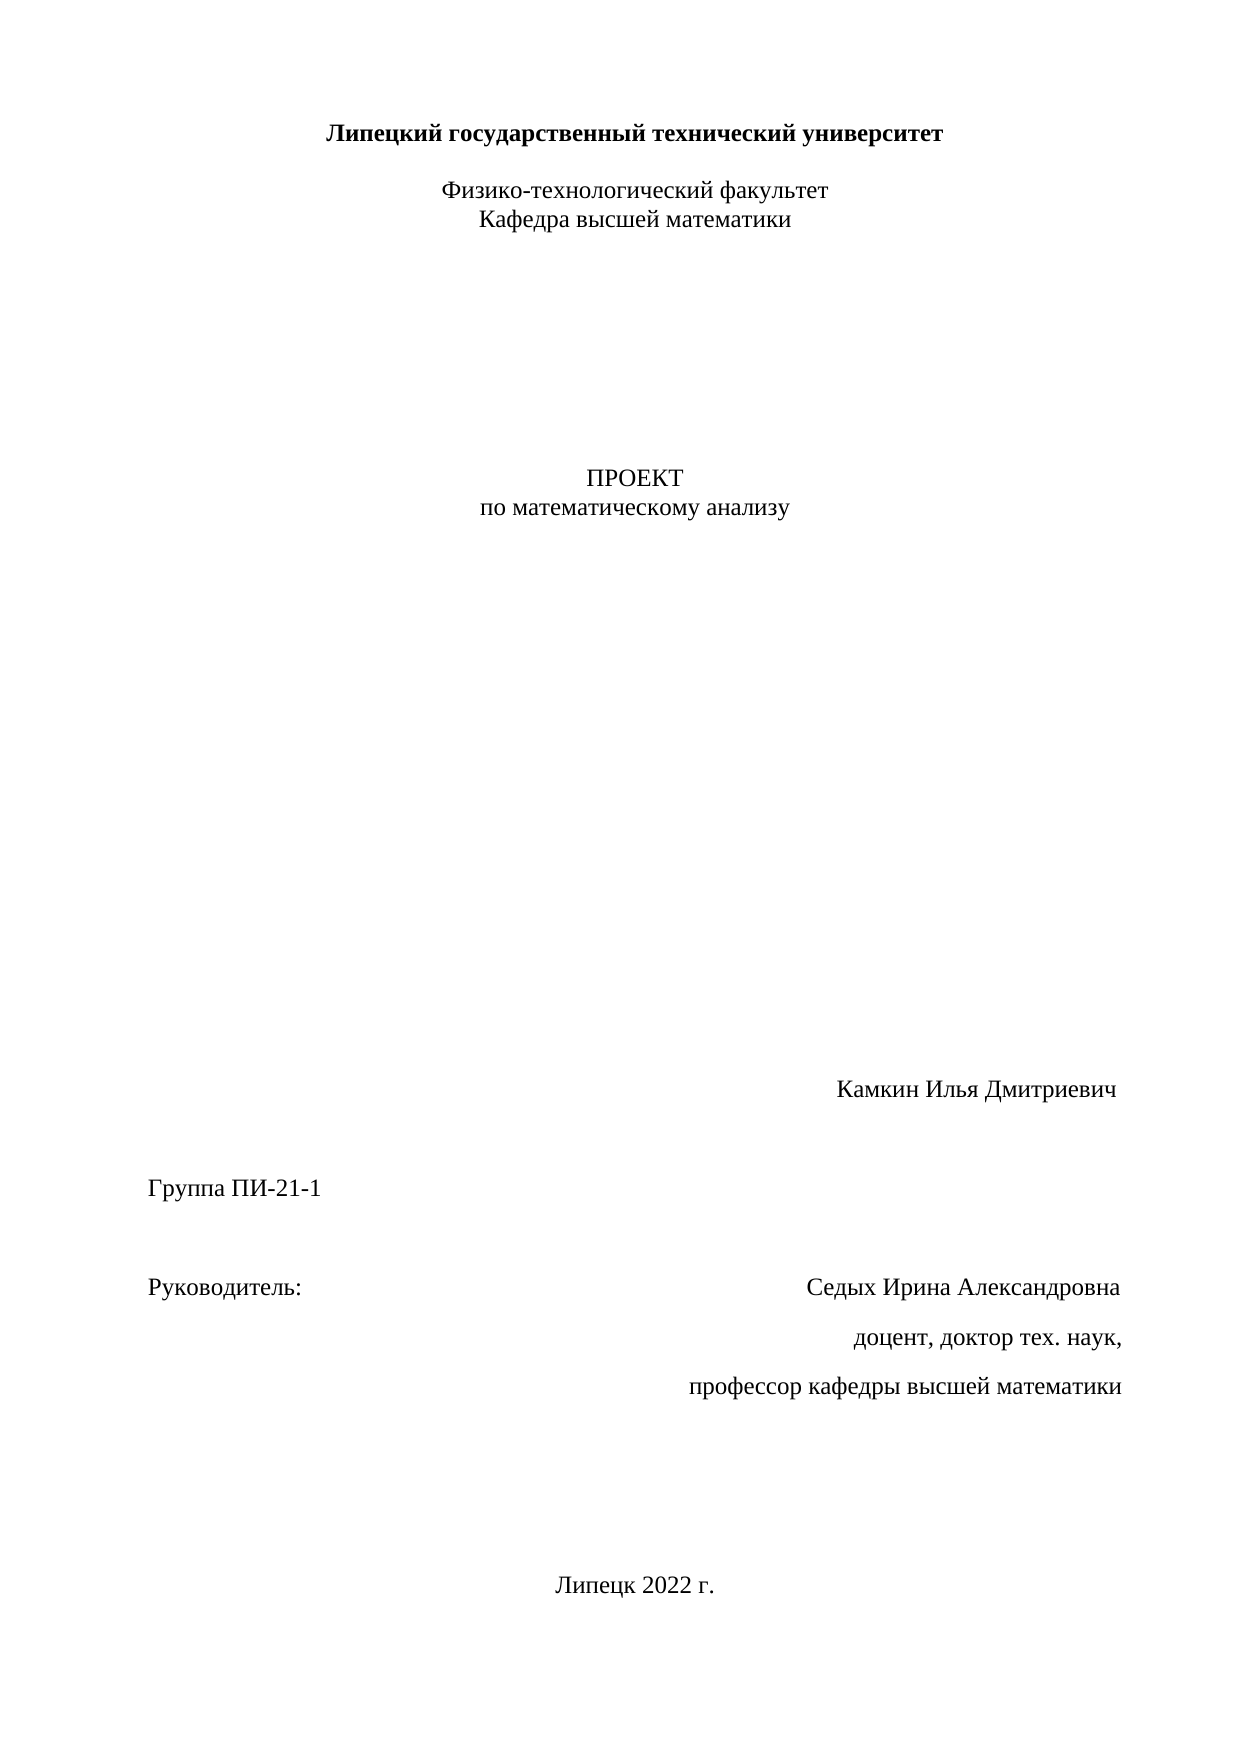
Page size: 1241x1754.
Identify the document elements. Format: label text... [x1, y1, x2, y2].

subtitle Физико-технологический факультет [148, 176, 1122, 204]
subtitle по математическому анализу [148, 492, 1122, 521]
text Липецк 2022 г. [148, 1570, 1122, 1598]
text Руководитель: Седых Ирина Александровна [148, 1272, 1122, 1301]
subtitle Липецкий государственный технический университет [148, 118, 1122, 147]
subtitle ПРОЕКТ [148, 463, 1122, 492]
subtitle Кафедра высшей математики [148, 204, 1122, 233]
text Камкин Илья Дмитриевич [148, 1074, 1122, 1103]
text доцент, доктор тех. наук, [148, 1322, 1122, 1351]
text Группа ПИ-21-1 [148, 1173, 1122, 1202]
text профессор кафедры высшей математики [148, 1371, 1122, 1400]
